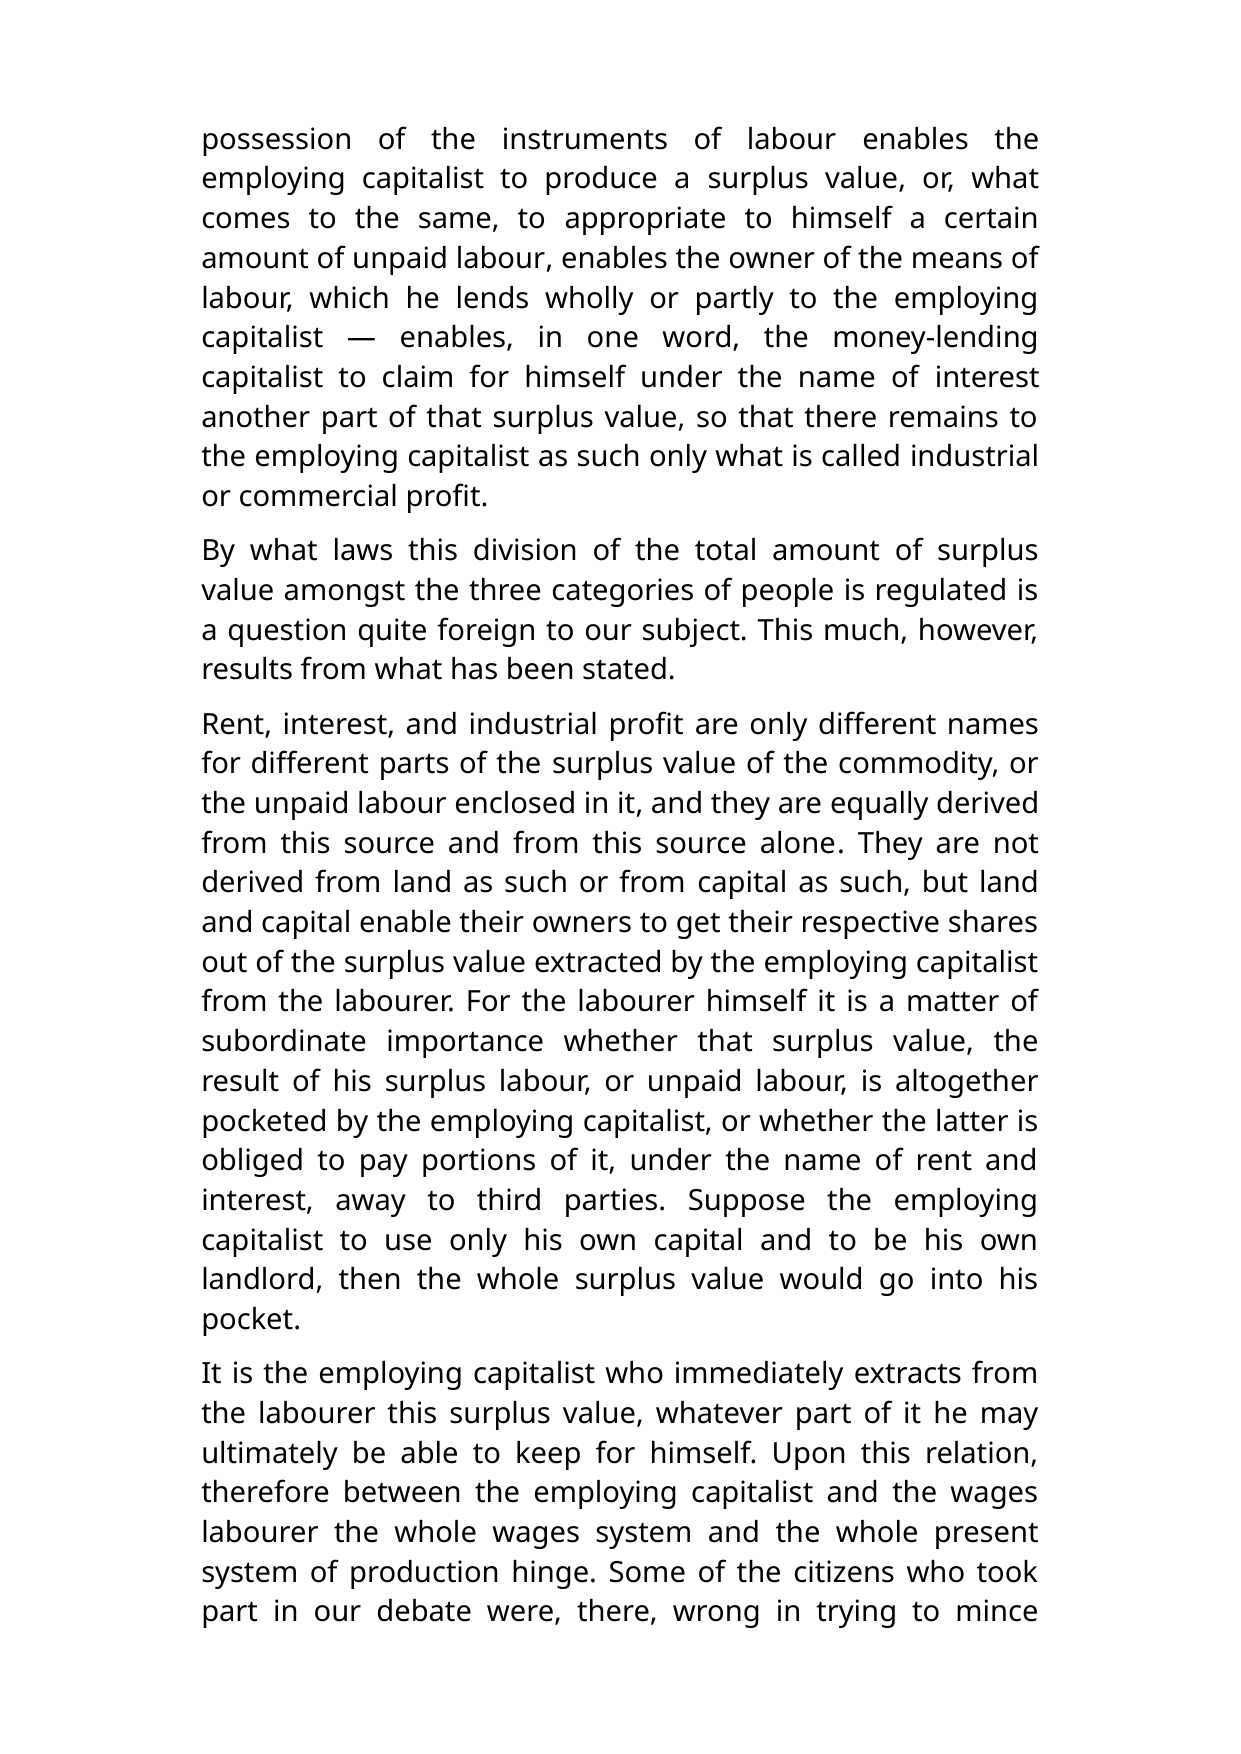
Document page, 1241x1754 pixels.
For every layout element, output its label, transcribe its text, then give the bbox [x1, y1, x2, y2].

text Rent, interest, and industrial profit are only different names for different parts of the surplus value of the commodity, or the unpaid labour enclosed in it, and they are equally derived from this source and from this source alone. They are not derived from land as such or from capital as such, but land and capital enable their owners to get their respective shares out of the surplus value extracted by the employing capitalist from the labourer. For the labourer himself it is a matter of subordinate importance whether that surplus value, the result of his surplus labour, or unpaid labour, is altogether pocketed by the employing capitalist, or whether the latter is obliged to pay portions of it, under the name of rent and interest, away to third parties. Suppose the employing capitalist to use only his own capital and to be his own landlord, then the whole surplus value would go into his pocket. [201, 703, 1039, 1338]
text It is the employing capitalist who immediately extracts from the labourer this surplus value, whatever part of it he may ultimately be able to keep for himself. Upon this relation, therefore between the employing capitalist and the wages labourer the whole wages system and the whole present system of production hinge. Some of the citizens who took part in our debate were, there, wrong in trying to mince [201, 1352, 1039, 1630]
text possession of the instruments of labour enables the employing capitalist to produce a surplus value, or, what comes to the same, to appropriate to himself a certain amount of unpaid labour, enables the owner of the means of labour, which he lends wholly or partly to the employing capitalist — enables, in one word, the money-lending capitalist to claim for himself under the name of interest another part of that surplus value, so that there remains to the employing capitalist as such only what is called industrial or commercial profit. [201, 118, 1039, 515]
text By what laws this division of the total amount of surplus value amongst the three categories of people is regulated is a question quite foreign to our subject. This much, however, results from what has been stated. [201, 529, 1039, 688]
